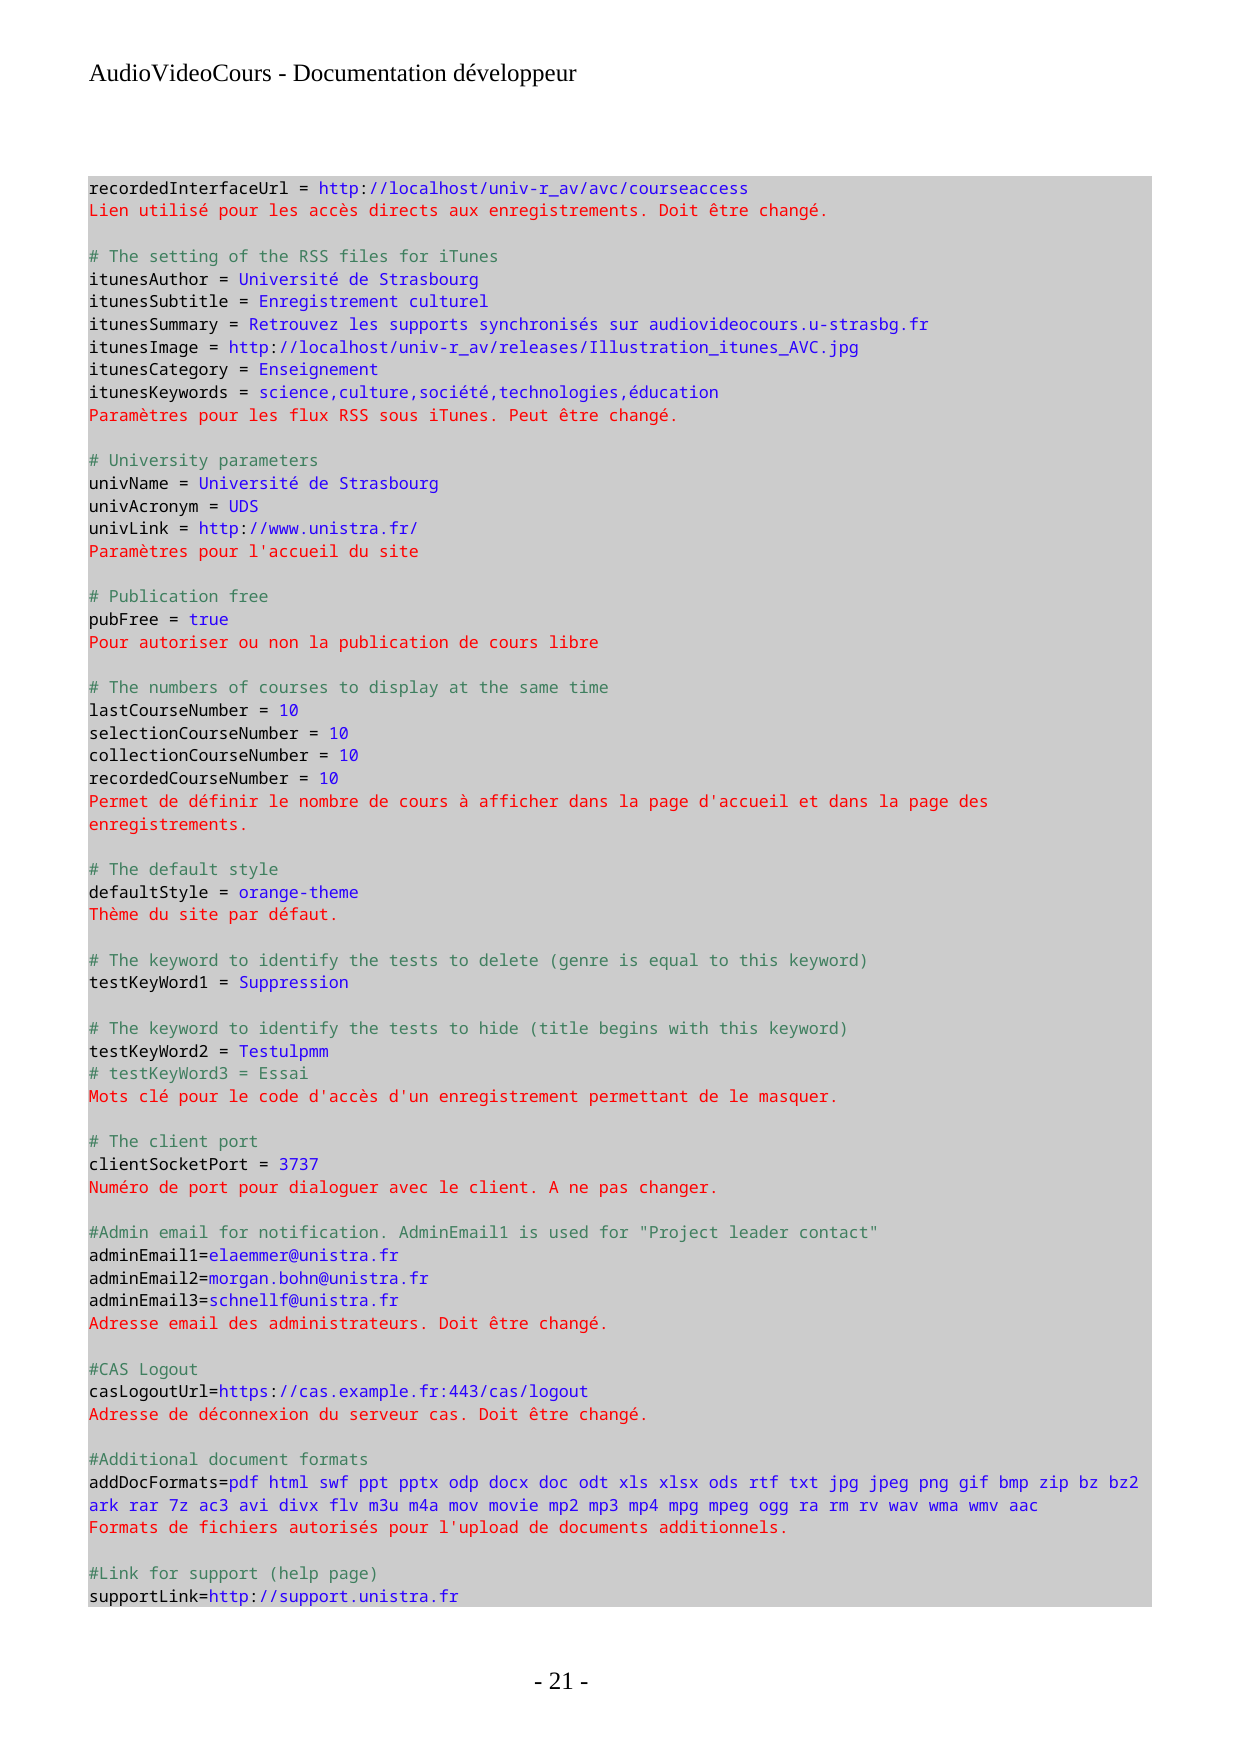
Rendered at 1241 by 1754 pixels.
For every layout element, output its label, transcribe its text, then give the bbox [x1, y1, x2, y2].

text selectionCourseNumber = 10 [88, 721, 1152, 744]
text Lien utilisé pour les accès directs aux enregistrements. Doit être changé. [88, 199, 1152, 222]
text lastCourseNumber = 10 [88, 698, 1152, 721]
text Mots clé pour le code d'accès d'un enregistrement permettant de le masquer. [88, 1084, 1152, 1107]
text univLink = http://www.unistra.fr/ [88, 517, 1152, 539]
text Paramètres pour l'accueil du site [88, 539, 1152, 562]
text #Additional document formats [88, 1448, 1152, 1471]
text Formats de fichiers autorisés pour l'upload de documents additionnels. [88, 1516, 1152, 1539]
text # University parameters [88, 449, 1152, 471]
text collectionCourseNumber = 10 [88, 744, 1152, 767]
text addDocFormats=pdf html swf ppt pptx odp docx doc odt xls xlsx ods rtf txt jpg jpeg png gif bmp zip bz bz2 ark rar 7z ac3 avi divx flv m3u m4a mov movie mp2 mp3 mp4 mpg mpeg ogg ra rm rv wav wma wmv aac [88, 1471, 1152, 1516]
text Permet de définir le nombre de cours à afficher dans la page d'accueil et dans la page des enregistrements. [88, 789, 1152, 835]
text #Link for support (help page) [88, 1561, 1152, 1584]
text supportLink=http://support.unistra.fr [88, 1584, 1152, 1607]
text # Publication free [88, 585, 1152, 608]
text #Admin email for notification. AdminEmail1 is used for "Project leader contact" [88, 1221, 1152, 1243]
text testKeyWord1 = Suppression [88, 971, 1152, 994]
text itunesSubtitle = Enregistrement culturel [88, 290, 1152, 312]
text Paramètres pour les flux RSS sous iTunes. Peut être changé. [88, 403, 1152, 426]
text itunesAuthor = Université de Strasbourg [88, 267, 1152, 290]
text # The client port [88, 1130, 1152, 1153]
text clientSocketPort = 3737 [88, 1153, 1152, 1175]
text testKeyWord2 = Testulpmm [88, 1039, 1152, 1062]
text Numéro de port pour dialoguer avec le client. A ne pas changer. [88, 1175, 1152, 1198]
text adminEmail1=elaemmer@unistra.fr [88, 1243, 1152, 1266]
text itunesKeywords = science,culture,société,technologies,éducation [88, 381, 1152, 403]
text Adresse email des administrateurs. Doit être changé. [88, 1312, 1152, 1334]
text univAcronym = UDS [88, 494, 1152, 517]
text #CAS Logout [88, 1357, 1152, 1380]
text # The setting of the RSS files for iTunes [88, 244, 1152, 267]
text adminEmail3=schnellf@unistra.fr [88, 1289, 1152, 1312]
text Adresse de déconnexion du serveur cas. Doit être changé. [88, 1402, 1152, 1425]
text # The numbers of courses to display at the same time [88, 676, 1152, 698]
text Thème du site par défaut. [88, 903, 1152, 926]
text # The default style [88, 857, 1152, 880]
text itunesImage = http://localhost/univ-r_av/releases/Illustration_itunes_AVC.jpg [88, 335, 1152, 358]
text itunesSummary = Retrouvez les supports synchronisés sur audiovideocours.u-strasbg.fr [88, 312, 1152, 335]
text # testKeyWord3 = Essai [88, 1062, 1152, 1084]
text casLogoutUrl=https://cas.example.fr:443/cas/logout [88, 1380, 1152, 1402]
text itunesCategory = Enseignement [88, 358, 1152, 381]
text adminEmail2=morgan.bohn@unistra.fr [88, 1266, 1152, 1289]
text # The keyword to identify the tests to delete (genre is equal to this keyword) [88, 948, 1152, 971]
text univName = Université de Strasbourg [88, 471, 1152, 494]
text pubFree = true [88, 608, 1152, 630]
text # The keyword to identify the tests to hide (title begins with this keyword) [88, 1016, 1152, 1039]
text Pour autoriser ou non la publication de cours libre [88, 630, 1152, 653]
text defaultStyle = orange-theme [88, 880, 1152, 903]
text recordedCourseNumber = 10 [88, 767, 1152, 789]
text recordedInterfaceUrl = http://localhost/univ-r_av/avc/courseaccess [88, 176, 1152, 199]
